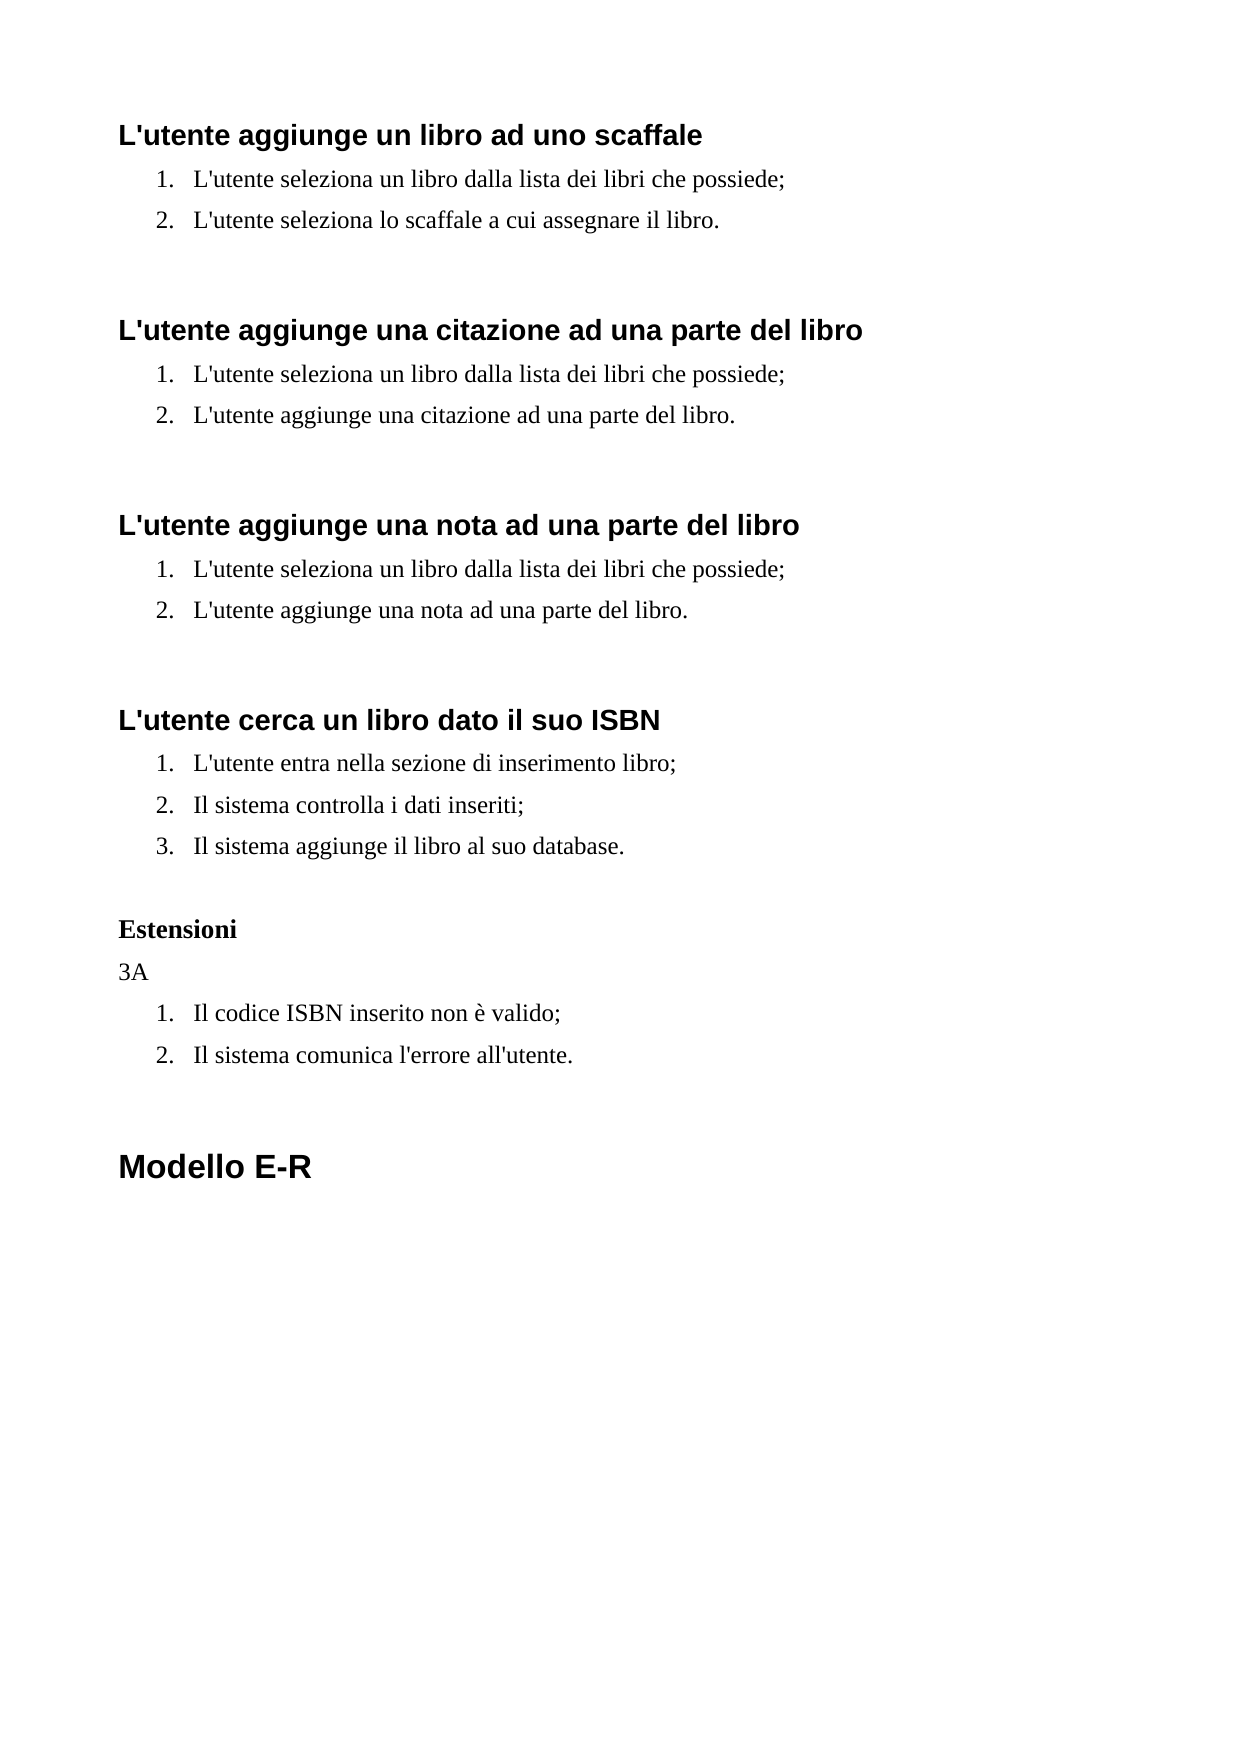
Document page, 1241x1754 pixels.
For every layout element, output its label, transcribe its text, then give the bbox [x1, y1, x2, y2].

text 3A [118, 957, 1122, 986]
subtitle L'utente aggiunge un libro ad uno scaffale [118, 118, 1122, 152]
list L'utente seleziona lo scaffale a cui assegnare il libro. [156, 205, 1122, 234]
list Il sistema comunica l'errore all'utente. [156, 1040, 1122, 1068]
list L'utente seleziona un libro dalla lista dei libri che possiede; [156, 164, 1122, 193]
list L'utente seleziona un libro dalla lista dei libri che possiede; [156, 359, 1122, 388]
list L'utente aggiunge una nota ad una parte del libro. [156, 595, 1122, 624]
subtitle Modello E-R [118, 1147, 1122, 1186]
list Il codice ISBN inserito non è valido; [156, 998, 1122, 1027]
list L'utente seleziona un libro dalla lista dei libri che possiede; [156, 554, 1122, 582]
subtitle L'utente aggiunge una citazione ad una parte del libro [118, 313, 1122, 346]
list L'utente entra nella sezione di inserimento libro; [156, 748, 1122, 777]
subtitle L'utente cerca un libro dato il suo ISBN [118, 702, 1122, 736]
list Il sistema aggiunge il libro al suo database. [156, 831, 1122, 860]
list Il sistema controlla i dati inseriti; [156, 790, 1122, 818]
text Estensioni [118, 913, 1122, 945]
subtitle L'utente aggiunge una nota ad una parte del libro [118, 508, 1122, 541]
list L'utente aggiunge una citazione ad una parte del libro. [156, 400, 1122, 429]
